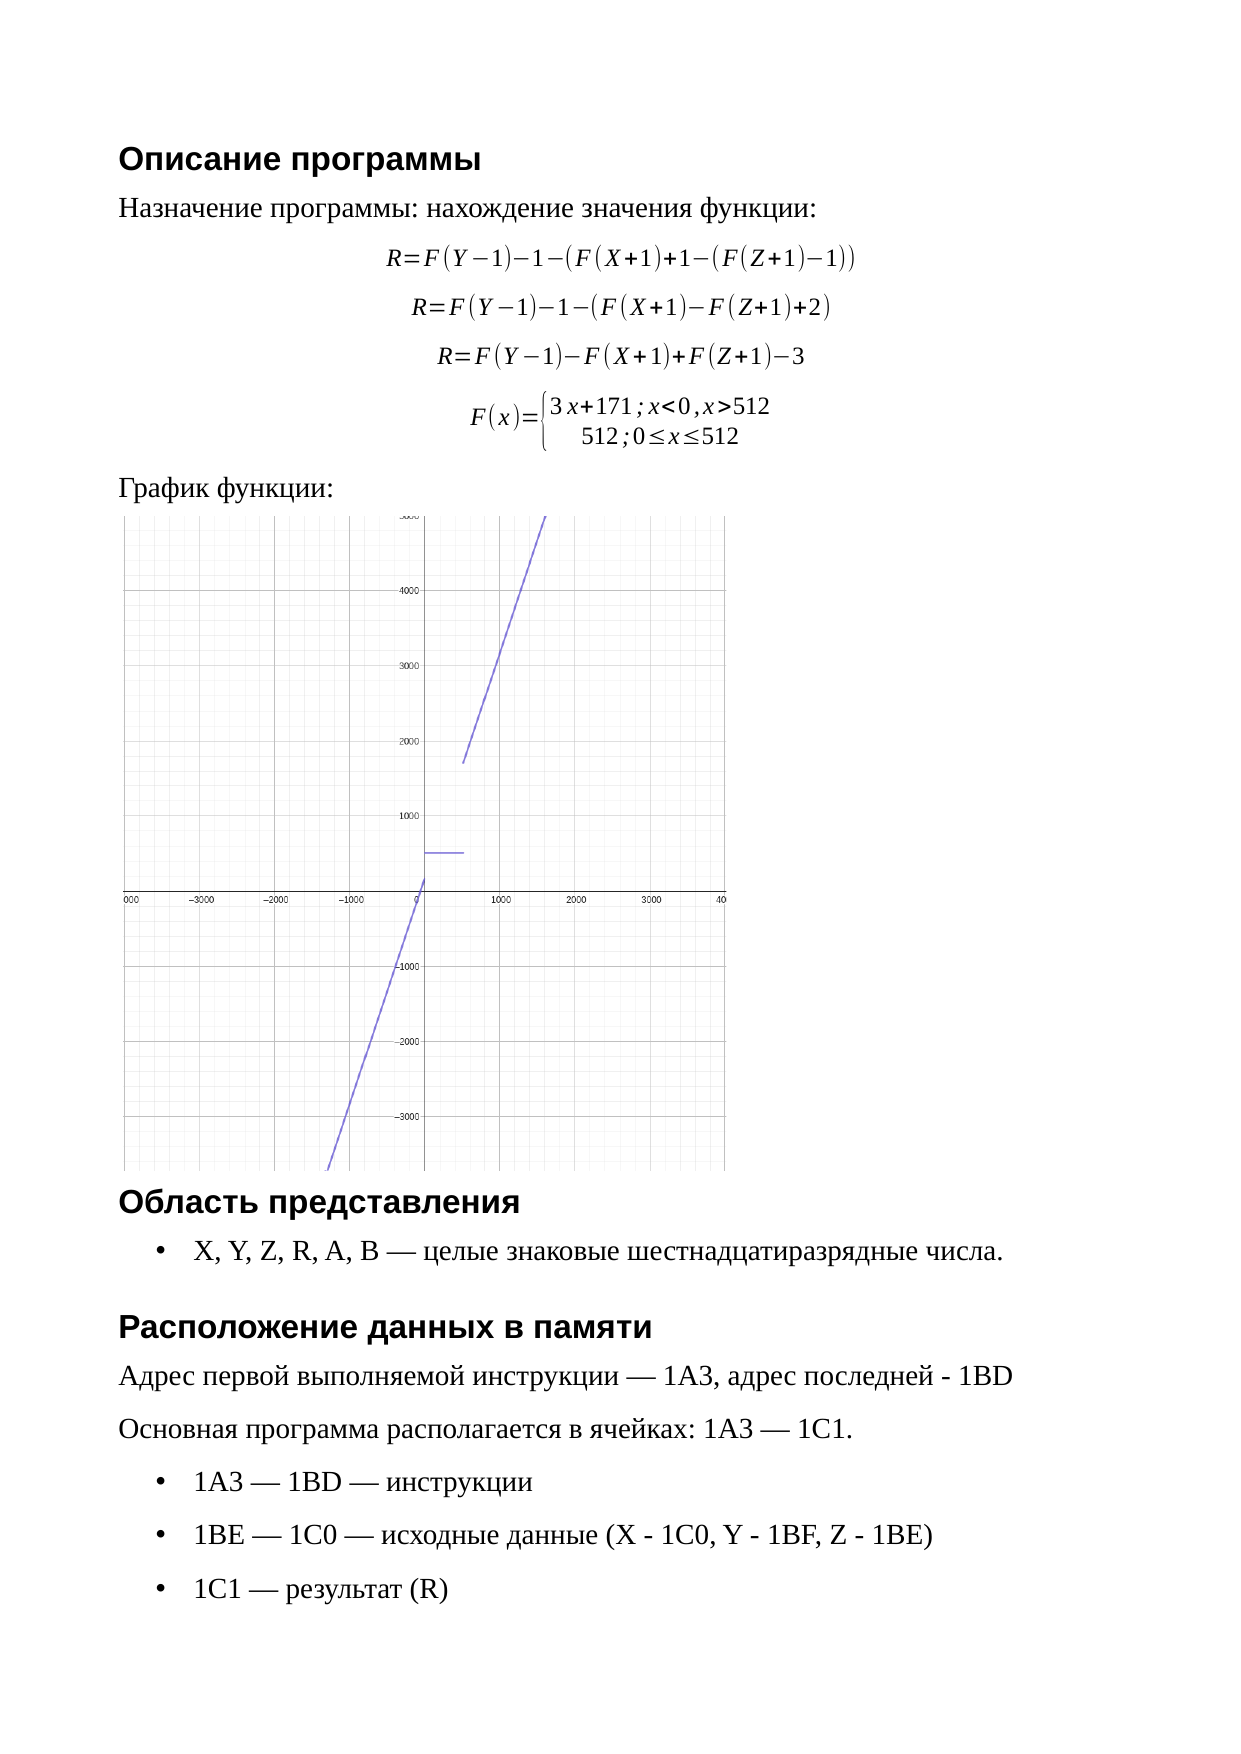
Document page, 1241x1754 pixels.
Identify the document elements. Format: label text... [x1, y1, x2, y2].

text Назначение программы: нахождение значения функции: [118, 190, 1122, 223]
list 1A3 — 1BD — инструкции [156, 1464, 1122, 1498]
subtitle Описание программы [118, 139, 1122, 177]
text Основная программа располагается в ячейках: 1A3 — 1C1. [118, 1411, 1122, 1445]
text График функции: [118, 471, 1122, 504]
list 1C1 — результат (R) [156, 1571, 1122, 1604]
picture [123, 516, 727, 1171]
list X, Y, Z, R, A, B — целые знаковые шестнадцатиразрядные числа. [156, 1233, 1122, 1267]
list 1BE — 1C0 — исходные данные (X - 1C0, Y - 1BF, Z - 1BE) [156, 1517, 1122, 1551]
text Адрес первой выполняемой инструкции — 1A3, адрес последней - 1BD [118, 1358, 1122, 1392]
subtitle Расположение данных в памяти [118, 1307, 1122, 1346]
subtitle Область представления [118, 1182, 1122, 1221]
